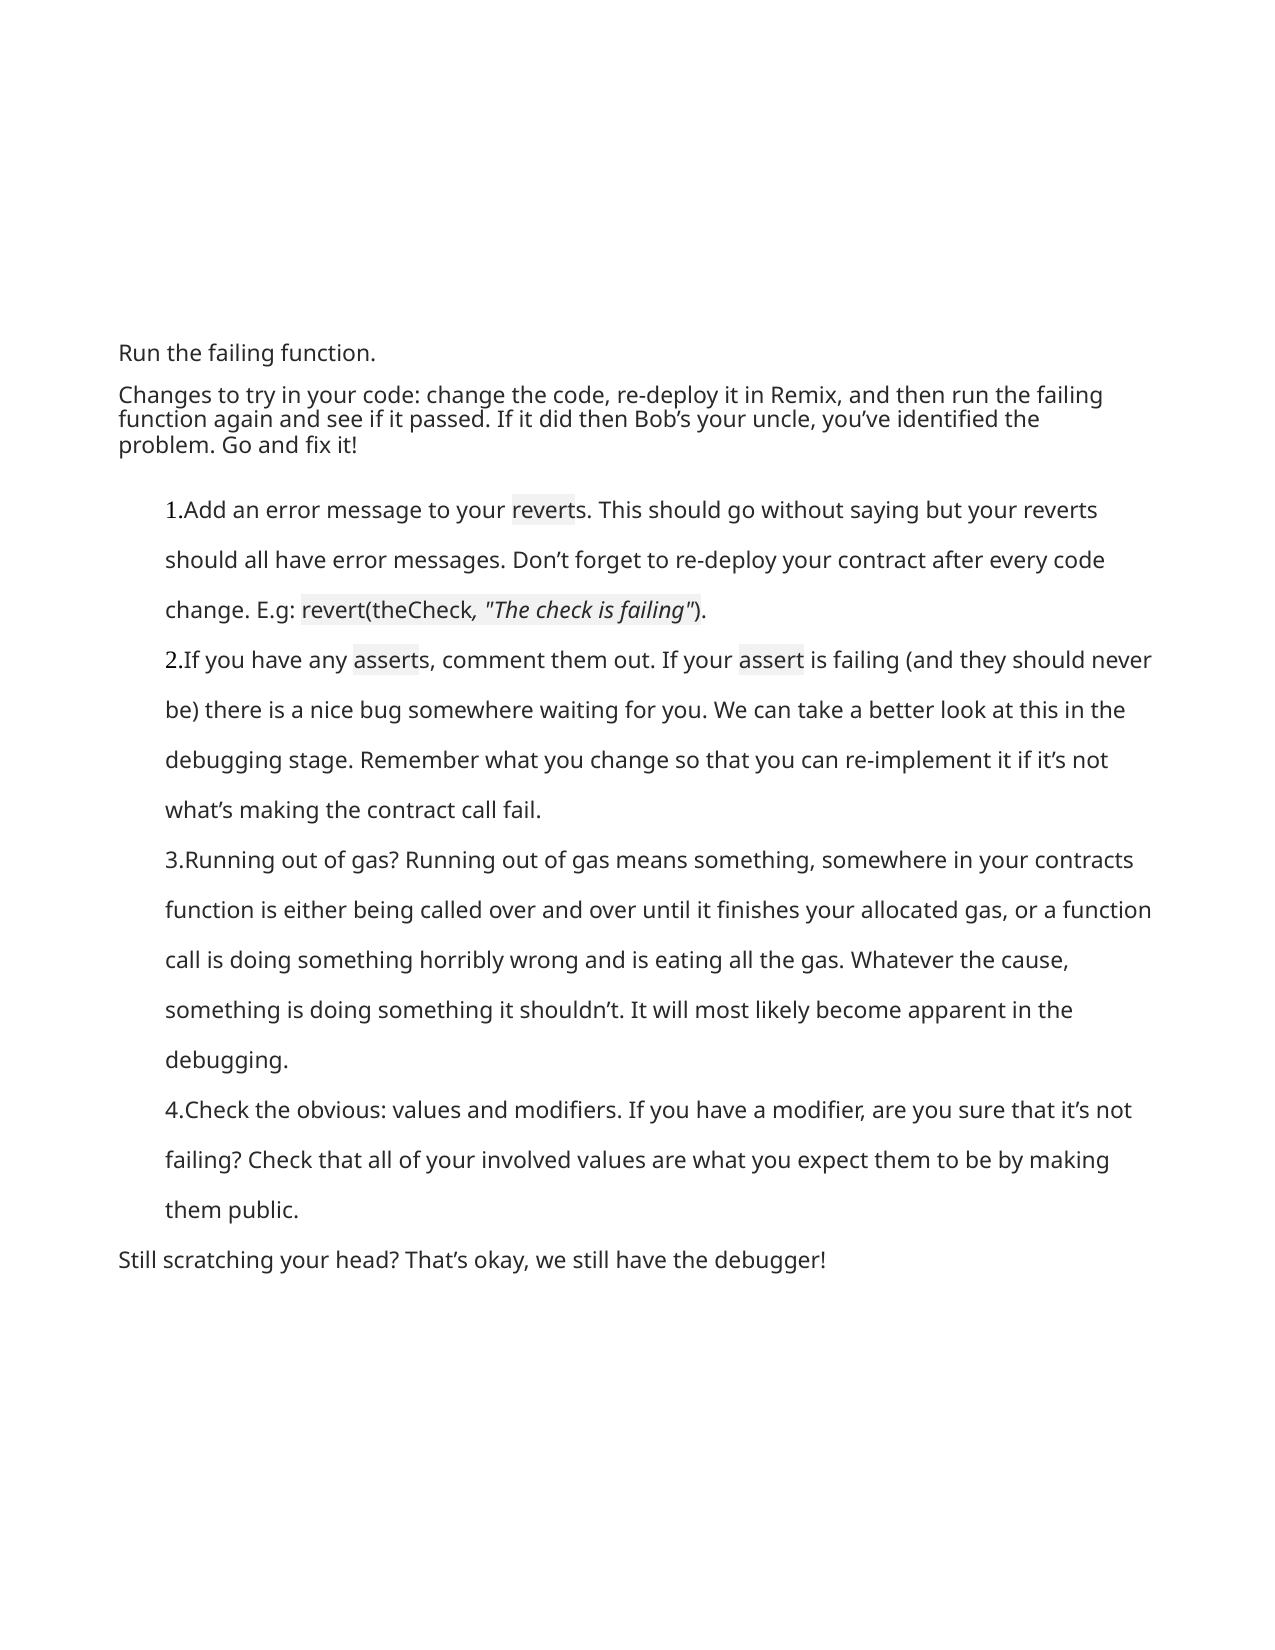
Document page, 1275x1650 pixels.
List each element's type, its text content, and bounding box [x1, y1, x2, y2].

text Run the failing function. [118, 318, 1157, 368]
list Add an error message to your reverts. This should go without saying but your reverts should all have error messages. Don’t forget to re-deploy your contract after every code change. E.g: revert(theCheck, "The check is failing"). [165, 475, 1157, 625]
text Still scratching your head? That’s okay, we still have the debugger! [118, 1225, 1157, 1275]
list Check the obvious: values and modifiers. If you have a modifier, are you sure that it’s not failing? Check that all of your involved values are what you expect them to be by making them public. [165, 1075, 1157, 1225]
text Changes to try in your code: change the code, re-deploy it in Remix, and then run the failing function again and see if it passed. If it did then Bob’s your uncle, you’ve identified the problem. Go and fix it! [118, 383, 1138, 461]
list Running out of gas? Running out of gas means something, somewhere in your contracts function is either being called over and over until it finishes your allocated gas, or a function call is doing something horribly wrong and is eating all the gas. Whatever the cause, something is doing something it shouldn’t. It will most likely become apparent in the debugging. [165, 825, 1157, 1075]
list If you have any asserts, comment them out. If your assert is failing (and they should never be) there is a nice bug somewhere waiting for you. We can take a better look at this in the debugging stage. Remember what you change so that you can re-implement it if it’s not what’s making the contract call fail. [165, 625, 1157, 825]
